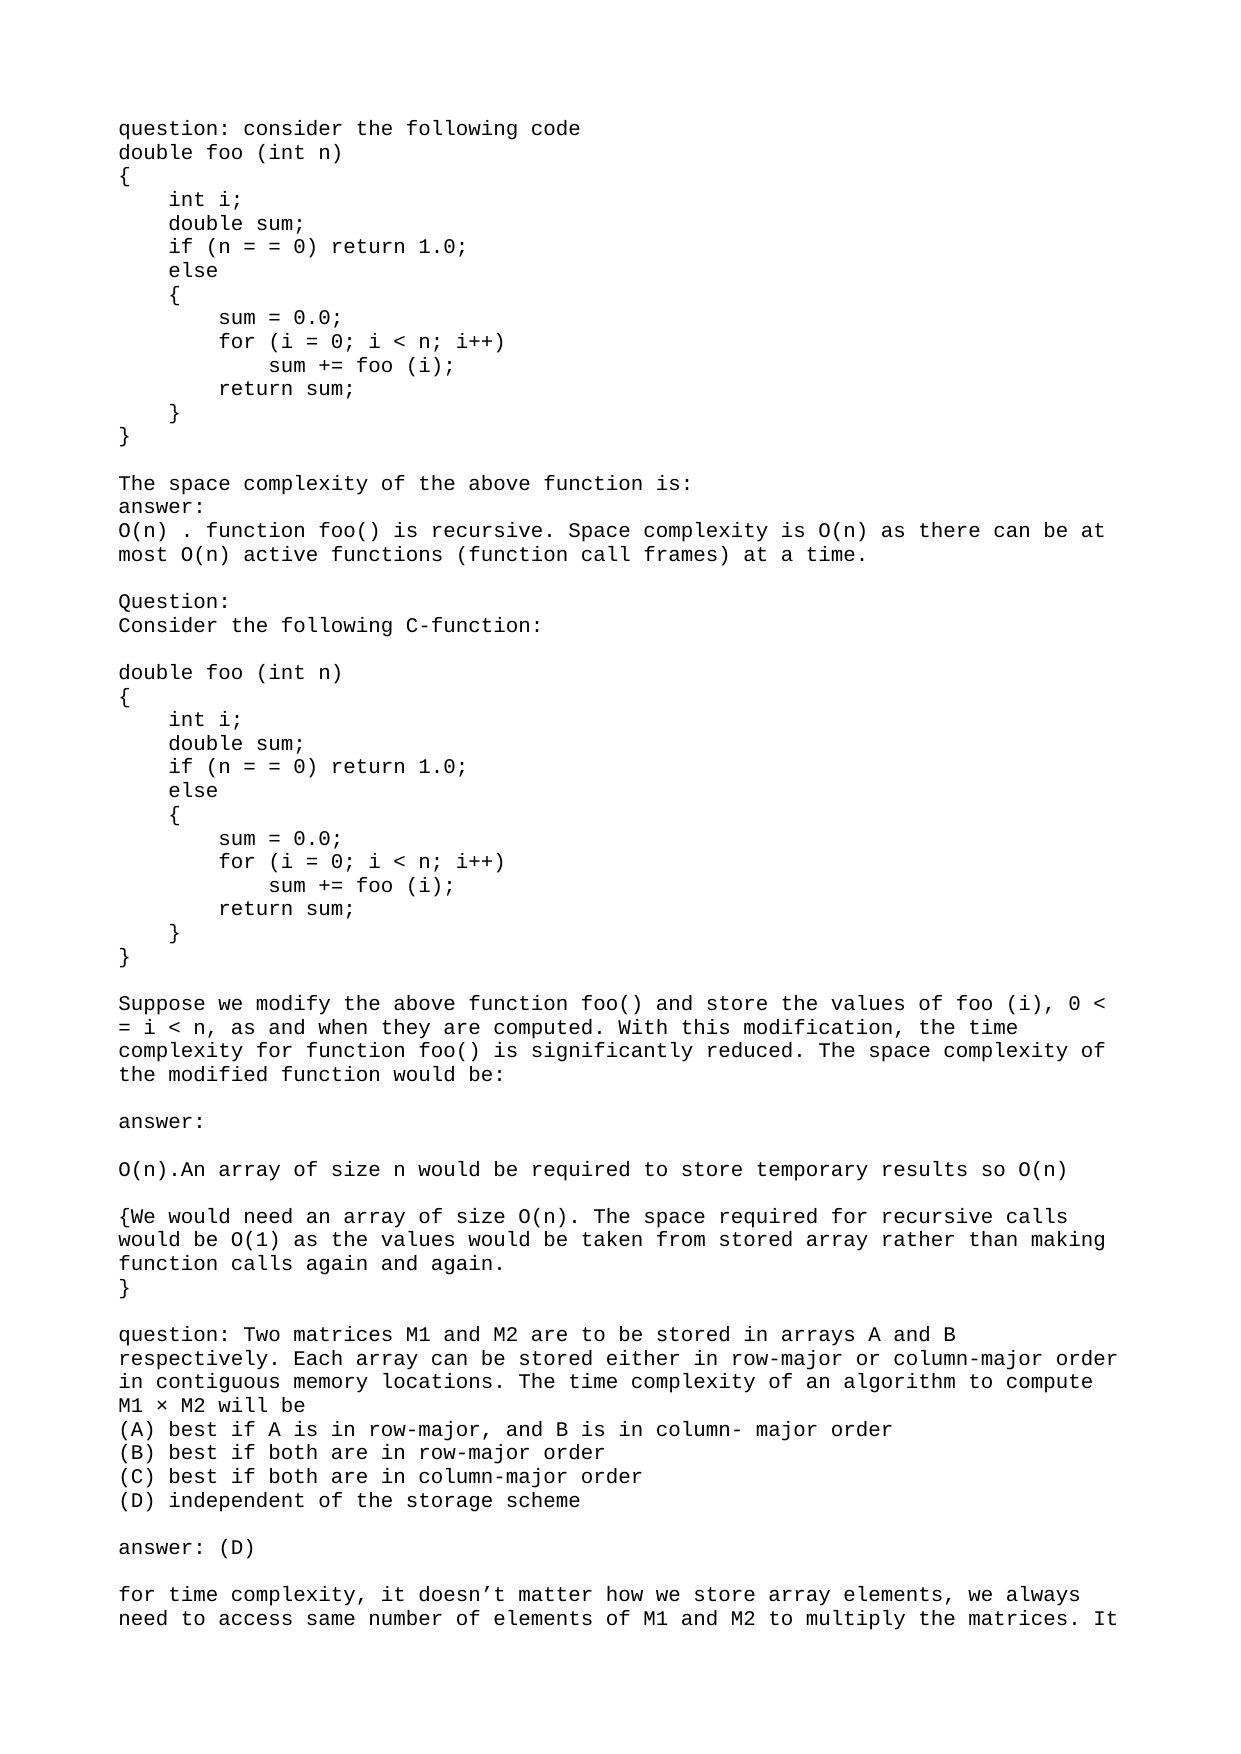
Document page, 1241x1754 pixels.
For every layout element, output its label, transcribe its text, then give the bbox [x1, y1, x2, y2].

text answer: [118, 496, 1122, 520]
text answer: [118, 1111, 1122, 1135]
text } [118, 946, 1122, 969]
text double sum; [118, 733, 1122, 757]
text for time complexity, it doesn’t matter how we store array elements, we always need to access same number of elements of M1 and M2 to multiply the matrices. It [118, 1584, 1122, 1631]
text double sum; [118, 213, 1122, 236]
text sum += foo (i); [118, 354, 1122, 378]
text sum = 0.0; [118, 827, 1122, 851]
text { [118, 284, 1122, 307]
text The space complexity of the above function is: [118, 473, 1122, 496]
text question: consider the following code [118, 118, 1122, 142]
text double foo (int n) [118, 662, 1122, 686]
text for (i = 0; i < n; i++) [118, 851, 1122, 875]
text } [118, 1277, 1122, 1300]
text double foo (int n) [118, 142, 1122, 165]
text } [118, 402, 1122, 426]
text { [118, 804, 1122, 827]
text O(n).An array of size n would be required to store temporary results so O(n) [118, 1158, 1122, 1182]
text } [118, 426, 1122, 449]
text Question: [118, 591, 1122, 615]
text int i; [118, 189, 1122, 213]
text int i; [118, 709, 1122, 733]
text for (i = 0; i < n; i++) [118, 331, 1122, 354]
text O(n) . function foo() is recursive. Space complexity is O(n) as there can be at most O(n) active functions (function call frames) at a time. [118, 520, 1122, 567]
text { [118, 165, 1122, 189]
text if (n = = 0) return 1.0; [118, 757, 1122, 780]
text if (n = = 0) return 1.0; [118, 236, 1122, 260]
text sum = 0.0; [118, 307, 1122, 331]
text question: Two matrices M1 and M2 are to be stored in arrays A and B respectively. Each array can be stored either in row-major or column-major order in contiguous memory locations. The time complexity of an algorithm to compute M1 × M2 will be [118, 1324, 1122, 1419]
text Suppose we modify the above function foo() and store the values of foo (i), 0 < = i < n, as and when they are computed. With this modification, the time complexity for function foo() is significantly reduced. The space complexity of the modified function would be: [118, 993, 1122, 1088]
text } [118, 922, 1122, 946]
text else [118, 260, 1122, 284]
text return sum; [118, 898, 1122, 922]
text return sum; [118, 378, 1122, 402]
text sum += foo (i); [118, 875, 1122, 898]
text answer: (D) [118, 1537, 1122, 1561]
text Consider the following C-function: [118, 615, 1122, 638]
text {We would need an array of size O(n). The space required for recursive calls would be O(1) as the values would be taken from stored array rather than making function calls again and again. [118, 1206, 1122, 1277]
text (A) best if A is in row-major, and B is in column- major order (B) best if both are in row-major order (C) best if both are in column-major order (D) independent of the storage scheme [118, 1419, 1122, 1537]
text { [118, 686, 1122, 709]
text else [118, 780, 1122, 804]
